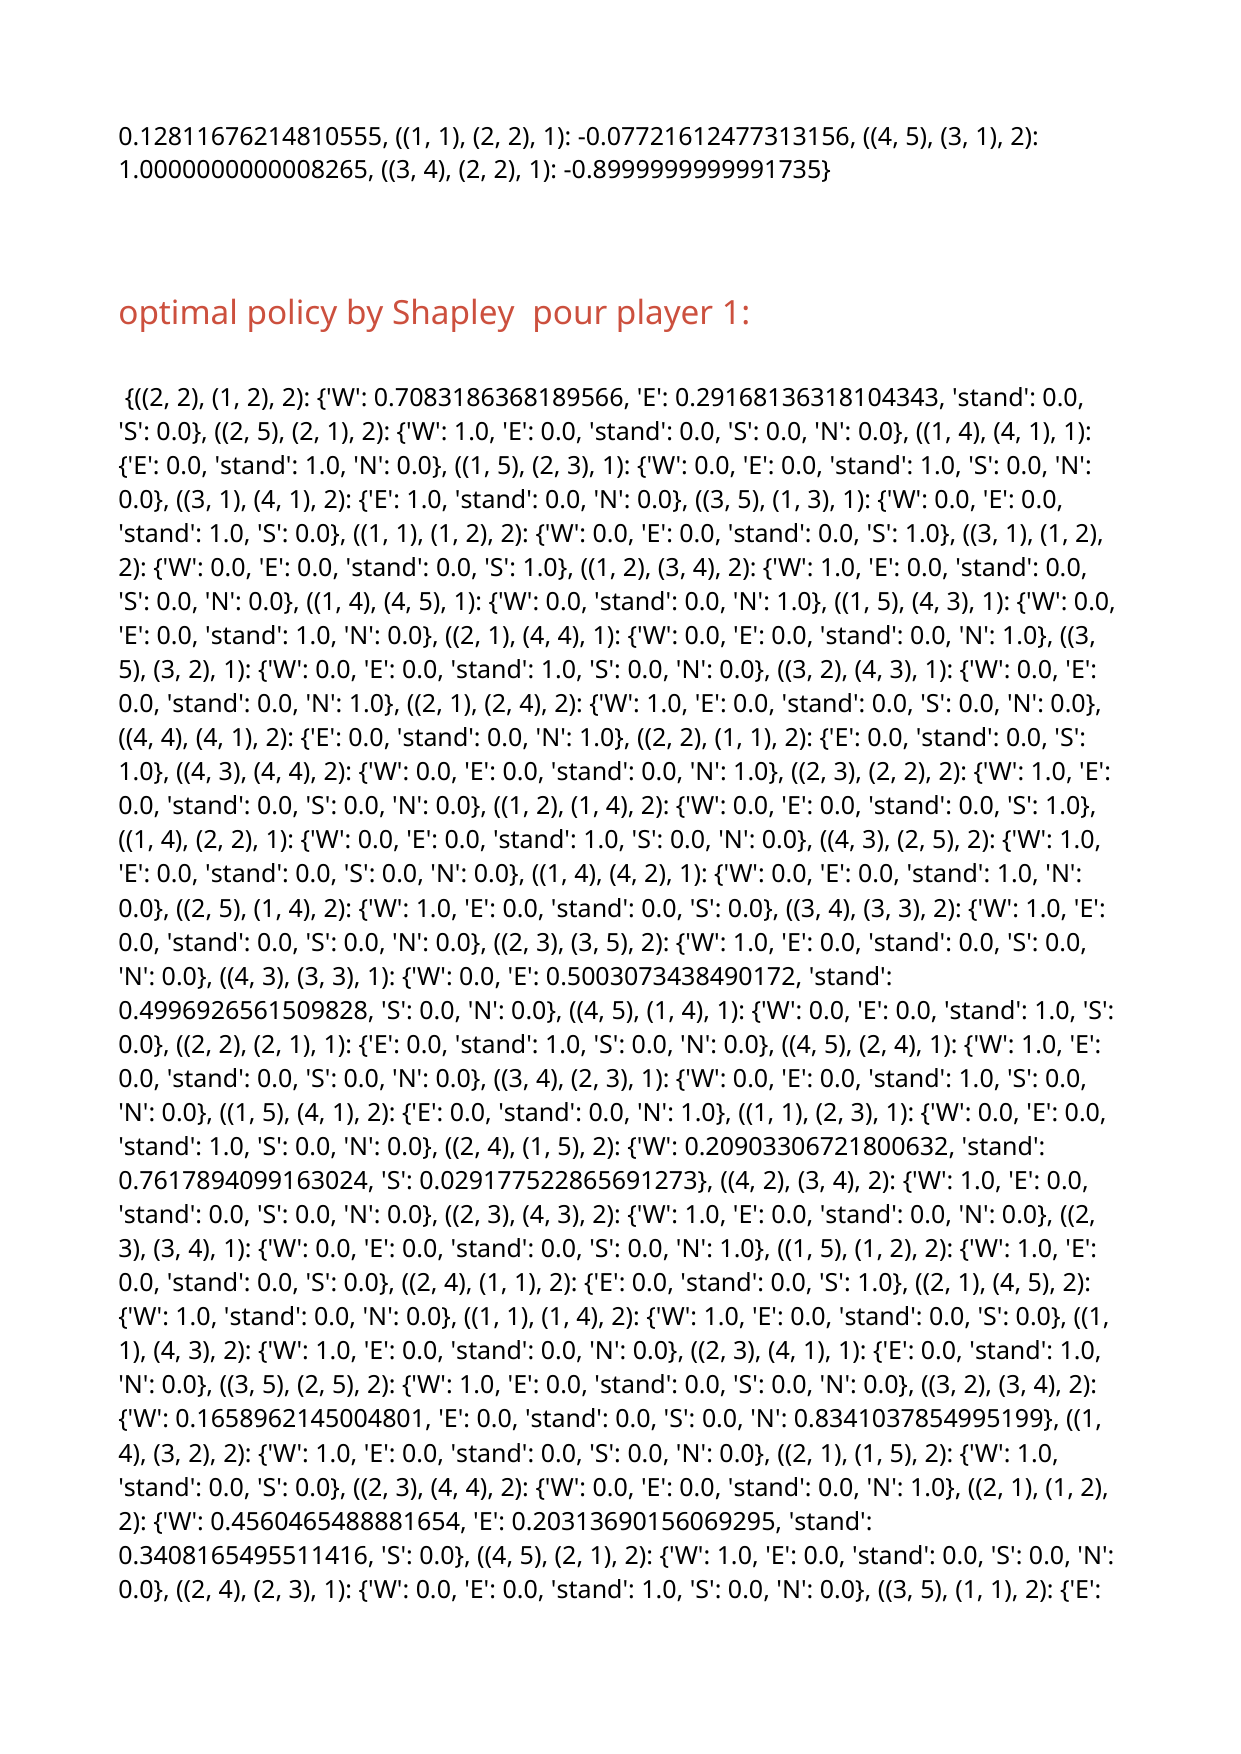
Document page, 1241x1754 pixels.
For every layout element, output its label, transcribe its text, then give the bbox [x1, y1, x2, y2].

text -0.12811676214810555, ((1, 1), (2, 2), 1): -0.07721612477313156, ((4, 5), (3, 1), 2): 1.0000000000008265, ((3, 4), (2, 2), 1): -0.8999999999991735} [118, 118, 1122, 186]
text optimal policy by Shapley pour player 1: [118, 288, 1122, 334]
text {((2, 2), (1, 2), 2): {'W': 0.7083186368189566, 'E': 0.29168136318104343, 'stand': 0.0, 'S': 0.0}, ((2, 5), (2, 1), 2): {'W': 1.0, 'E': 0.0, 'stand': 0.0, 'S': 0.0, 'N': 0.0}, ((1, 4), (4, 1), 1): {'E': 0.0, 'stand': 1.0, 'N': 0.0}, ((1, 5), (2, 3), 1): {'W': 0.0, 'E': 0.0, 'stand': 1.0, 'S': 0.0, 'N': 0.0}, ((3, 1), (4, 1), 2): {'E': 1.0, 'stand': 0.0, 'N': 0.0}, ((3, 5), (1, 3), 1): {'W': 0.0, 'E': 0.0, 'stand': 1.0, 'S': 0.0}, ((1, 1), (1, 2), 2): {'W': 0.0, 'E': 0.0, 'stand': 0.0, 'S': 1.0}, ((3, 1), (1, 2), 2): {'W': 0.0, 'E': 0.0, 'stand': 0.0, 'S': 1.0}, ((1, 2), (3, 4), 2): {'W': 1.0, 'E': 0.0, 'stand': 0.0, 'S': 0.0, 'N': 0.0}, ((1, 4), (4, 5), 1): {'W': 0.0, 'stand': 0.0, 'N': 1.0}, ((1, 5), (4, 3), 1): {'W': 0.0, 'E': 0.0, 'stand': 1.0, 'N': 0.0}, ((2, 1), (4, 4), 1): {'W': 0.0, 'E': 0.0, 'stand': 0.0, 'N': 1.0}, ((3, 5), (3, 2), 1): {'W': 0.0, 'E': 0.0, 'stand': 1.0, 'S': 0.0, 'N': 0.0}, ((3, 2), (4, 3), 1): {'W': 0.0, 'E': 0.0, 'stand': 0.0, 'N': 1.0}, ((2, 1), (2, 4), 2): {'W': 1.0, 'E': 0.0, 'stand': 0.0, 'S': 0.0, 'N': 0.0}, ((4, 4), (4, 1), 2): {'E': 0.0, 'stand': 0.0, 'N': 1.0}, ((2, 2), (1, 1), 2): {'E': 0.0, 'stand': 0.0, 'S': 1.0}, ((4, 3), (4, 4), 2): {'W': 0.0, 'E': 0.0, 'stand': 0.0, 'N': 1.0}, ((2, 3), (2, 2), 2): {'W': 1.0, 'E': 0.0, 'stand': 0.0, 'S': 0.0, 'N': 0.0}, ((1, 2), (1, 4), 2): {'W': 0.0, 'E': 0.0, 'stand': 0.0, 'S': 1.0}, ((1, 4), (2, 2), 1): {'W': 0.0, 'E': 0.0, 'stand': 1.0, 'S': 0.0, 'N': 0.0}, ((4, 3), (2, 5), 2): {'W': 1.0, 'E': 0.0, 'stand': 0.0, 'S': 0.0, 'N': 0.0}, ((1, 4), (4, 2), 1): {'W': 0.0, 'E': 0.0, 'stand': 1.0, 'N': 0.0}, ((2, 5), (1, 4), 2): {'W': 1.0, 'E': 0.0, 'stand': 0.0, 'S': 0.0}, ((3, 4), (3, 3), 2): {'W': 1.0, 'E': 0.0, 'stand': 0.0, 'S': 0.0, 'N': 0.0}, ((2, 3), (3, 5), 2): {'W': 1.0, 'E': 0.0, 'stand': 0.0, 'S': 0.0, 'N': 0.0}, ((4, 3), (3, 3), 1): {'W': 0.0, 'E': 0.5003073438490172, 'stand': 0.4996926561509828, 'S': 0.0, 'N': 0.0}, ((4, 5), (1, 4), 1): {'W': 0.0, 'E': 0.0, 'stand': 1.0, 'S': 0.0}, ((2, 2), (2, 1), 1): {'E': 0.0, 'stand': 1.0, 'S': 0.0, 'N': 0.0}, ((4, 5), (2, 4), 1): {'W': 1.0, 'E': 0.0, 'stand': 0.0, 'S': 0.0, 'N': 0.0}, ((3, 4), (2, 3), 1): {'W': 0.0, 'E': 0.0, 'stand': 1.0, 'S': 0.0, 'N': 0.0}, ((1, 5), (4, 1), 2): {'E': 0.0, 'stand': 0.0, 'N': 1.0}, ((1, 1), (2, 3), 1): {'W': 0.0, 'E': 0.0, 'stand': 1.0, 'S': 0.0, 'N': 0.0}, ((2, 4), (1, 5), 2): {'W': 0.20903306721800632, 'stand': 0.7617894099163024, 'S': 0.029177522865691273}, ((4, 2), (3, 4), 2): {'W': 1.0, 'E': 0.0, 'stand': 0.0, 'S': 0.0, 'N': 0.0}, ((2, 3), (4, 3), 2): {'W': 1.0, 'E': 0.0, 'stand': 0.0, 'N': 0.0}, ((2, 3), (3, 4), 1): {'W': 0.0, 'E': 0.0, 'stand': 0.0, 'S': 0.0, 'N': 1.0}, ((1, 5), (1, 2), 2): {'W': 1.0, 'E': 0.0, 'stand': 0.0, 'S': 0.0}, ((2, 4), (1, 1), 2): {'E': 0.0, 'stand': 0.0, 'S': 1.0}, ((2, 1), (4, 5), 2): {'W': 1.0, 'stand': 0.0, 'N': 0.0}, ((1, 1), (1, 4), 2): {'W': 1.0, 'E': 0.0, 'stand': 0.0, 'S': 0.0}, ((1, 1), (4, 3), 2): {'W': 1.0, 'E': 0.0, 'stand': 0.0, 'N': 0.0}, ((2, 3), (4, 1), 1): {'E': 0.0, 'stand': 1.0, 'N': 0.0}, ((3, 5), (2, 5), 2): {'W': 1.0, 'E': 0.0, 'stand': 0.0, 'S': 0.0, 'N': 0.0}, ((3, 2), (3, 4), 2): {'W': 0.1658962145004801, 'E': 0.0, 'stand': 0.0, 'S': 0.0, 'N': 0.8341037854995199}, ((1, 4), (3, 2), 2): {'W': 1.0, 'E': 0.0, 'stand': 0.0, 'S': 0.0, 'N': 0.0}, ((2, 1), (1, 5), 2): {'W': 1.0, 'stand': 0.0, 'S': 0.0}, ((2, 3), (4, 4), 2): {'W': 0.0, 'E': 0.0, 'stand': 0.0, 'N': 1.0}, ((2, 1), (1, 2), 2): {'W': 0.4560465488881654, 'E': 0.20313690156069295, 'stand': 0.3408165495511416, 'S': 0.0}, ((4, 5), (2, 1), 2): {'W': 1.0, 'E': 0.0, 'stand': 0.0, 'S': 0.0, 'N': 0.0}, ((2, 4), (2, 3), 1): {'W': 0.0, 'E': 0.0, 'stand': 1.0, 'S': 0.0, 'N': 0.0}, ((3, 5), (1, 1), 2): {'E': [118, 379, 1122, 1606]
